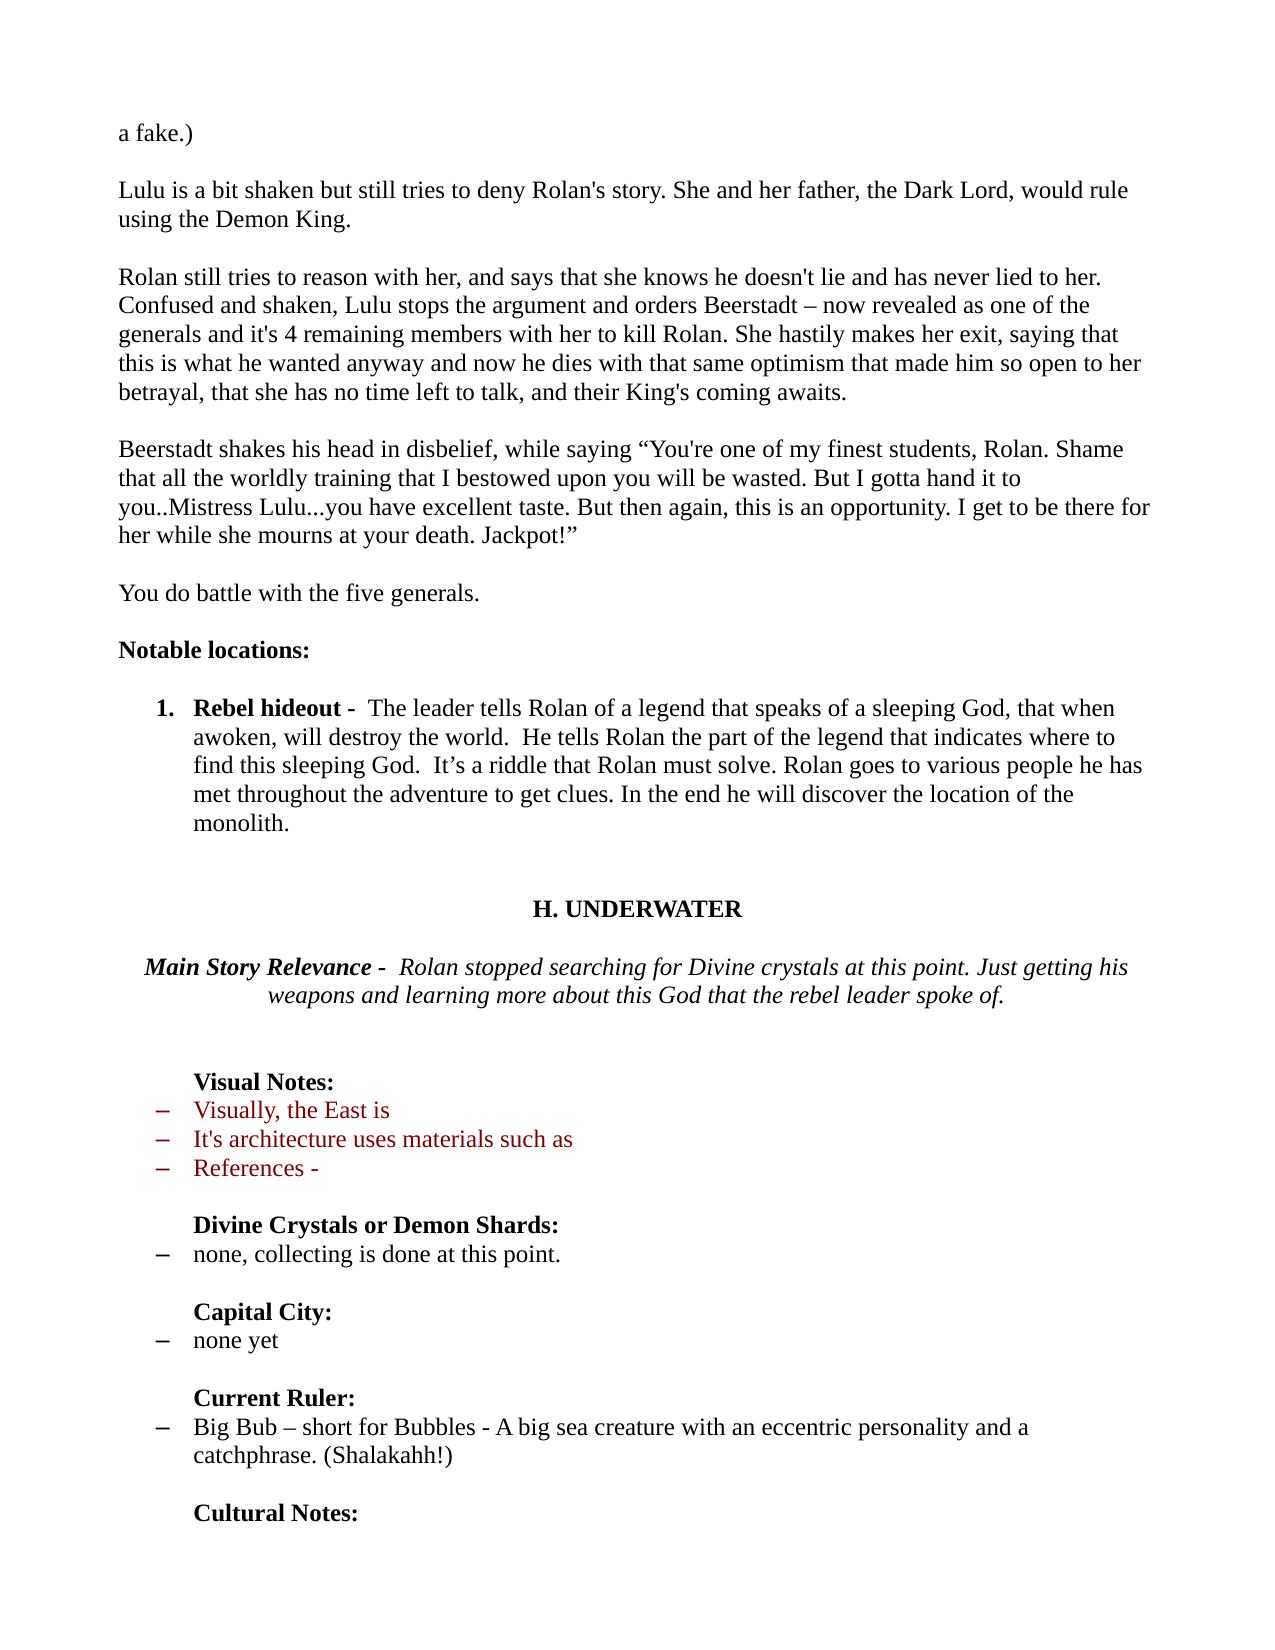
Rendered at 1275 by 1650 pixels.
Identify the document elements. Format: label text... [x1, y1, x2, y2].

list Cultural Notes: [156, 1498, 1157, 1527]
list It's architecture uses materials such as [156, 1124, 1157, 1153]
text Lulu is a bit shaken but still tries to deny Rolan's story. She and her father, the Dark Lord, would rule using the Demon King. [118, 176, 1157, 233]
list Current Ruler: [156, 1383, 1157, 1412]
list Rebel hideout - The leader tells Rolan of a legend that speaks of a sleeping God, that when awoken, will destroy the world. He tells Rolan the part of the legend that indicates where to find this sleeping God. It’s a riddle that Rolan must solve. Rolan goes to various people he has met throughout the adventure to get clues. In the end he will discover the location of the monolith. [156, 693, 1157, 837]
text Main Story Relevance - Rolan stopped searching for Divine crystals at this point. Just getting his weapons and learning more about this God that the rebel leader spoke of. [118, 952, 1157, 1009]
list Big Bub – short for Bubbles - A big sea creature with an eccentric personality and a catchphrase. (Shalakahh!) [156, 1412, 1157, 1469]
text You do battle with the five generals. [118, 578, 1157, 607]
text H. UNDERWATER [118, 894, 1157, 923]
list Visually, the East is [156, 1096, 1157, 1124]
list Divine Crystals or Demon Shards: [156, 1211, 1157, 1239]
list References - [156, 1153, 1157, 1182]
list none, collecting is done at this point. [156, 1239, 1157, 1268]
text Rolan still tries to reason with her, and says that she knows he doesn't lie and has never lied to her. Confused and shaken, Lulu stops the argument and orders Beerstadt – now revealed as one of the generals and it's 4 remaining members with her to kill Rolan. She hastily makes her exit, saying that this is what he wanted anyway and now he dies with that same optimism that made him so open to her betrayal, that she has no time left to talk, and their King's coming awaits. [118, 262, 1157, 406]
list Capital City: [156, 1297, 1157, 1326]
list none yet [156, 1326, 1157, 1354]
text Notable locations: [118, 636, 1157, 664]
text a fake.) [118, 118, 1157, 147]
text Beerstadt shakes his head in disbelief, while saying “You're one of my finest students, Rolan. Shame that all the worldly training that I bestowed upon you will be wasted. But I gotta hand it to you..Mistress Lulu...you have excellent taste. But then again, this is an opportunity. I get to be there for her while she mourns at your death. Jackpot!” [118, 434, 1157, 549]
list Visual Notes: [156, 1067, 1157, 1096]
